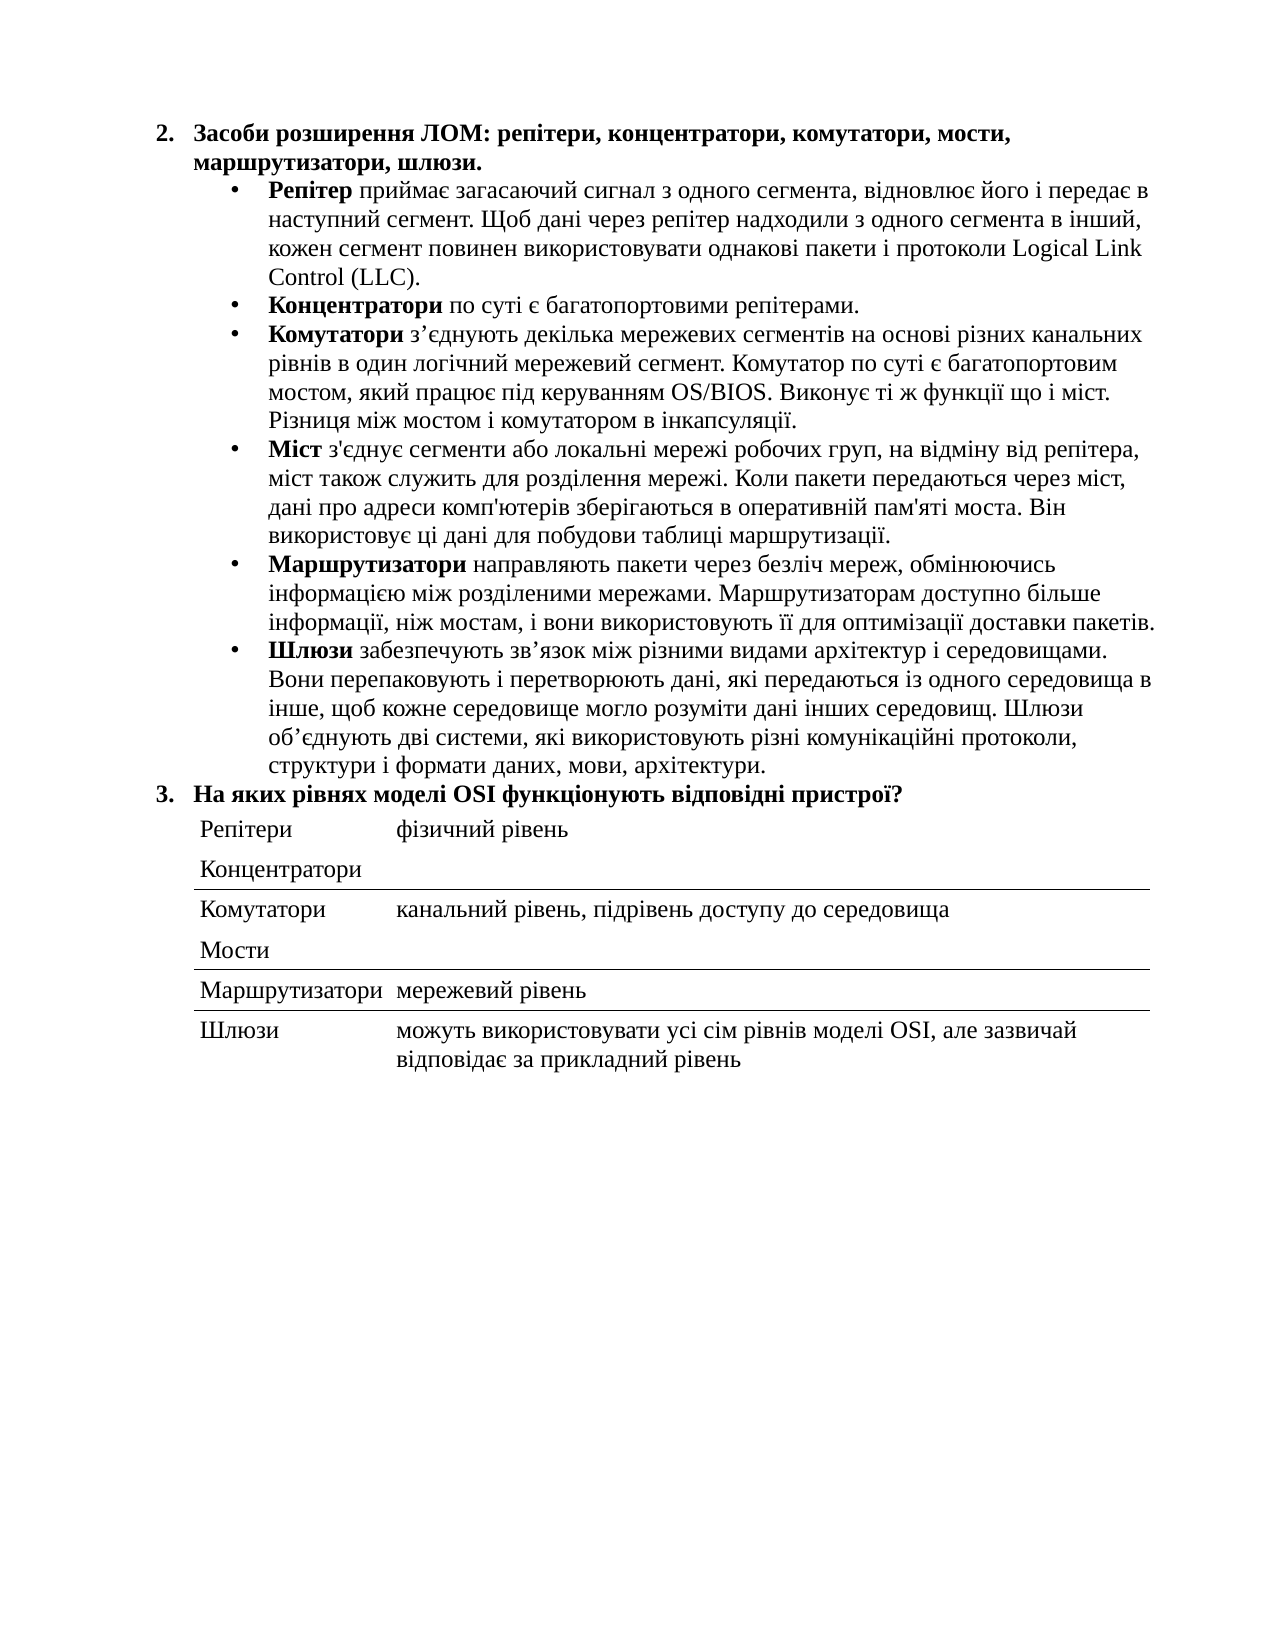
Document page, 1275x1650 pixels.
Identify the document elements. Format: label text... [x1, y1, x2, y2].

list Репітер приймає загасаючий сигнал з одного сегмента, відновлює його і передає в наступний сегмент. Щоб дані через репітер надходили з одного сегмента в інший, кожен сегмент повинен використовувати однакові пакети і протоколи Logical Link Control (LLC). [231, 176, 1157, 291]
list Концентратори по суті є багатопортовими репітерами. [231, 291, 1157, 319]
list Маршрутизатори направляють пакети через безліч мереж, обмінюючись інформацією між розділеними мережами. Маршрутизаторам доступно більше інформації, ніж мостам, і вони використовують її для оптимізації доставки пакетів. [231, 549, 1157, 636]
table_cell Маршрутизатори [194, 970, 390, 1009]
list Шлюзи забезпечують зв’язок між різними видами архітектур і середовищами. Вони перепаковують і перетворюють дані, які передаються із одного середовища в інше, щоб кожне середовище могло розуміти дані інших середовищ. Шлюзи об’єднують дві системи, які використовують різні комунікаційні протоколи, структури і формати даних, мови, архітектури. [231, 636, 1157, 779]
table_cell канальний рівень, підрівень доступу до середовища [390, 890, 1150, 969]
table_cell можуть використовувати усі сім рівнів моделі OSI, але зазвичай відповідає за прикладний рівень [390, 1011, 1150, 1079]
list На яких рівнях моделі OSI функціонують відповідні пристрої? [156, 779, 1157, 808]
table_header Репітери [194, 808, 390, 848]
list Засоби розширення ЛОМ: репітери, концентратори, комутатори, мости, маршрутизатори, шлюзи. [156, 118, 1157, 176]
list Міст з'єднує сегменти або локальні мережі робочих груп, на відміну від репітера, міст також служить для розділення мережі. Коли пакети передаються через міст, дані про адреси комп'ютерів зберігаються в оперативній пам'яті моста. Він використовує ці дані для побудови таблиці маршрутизації. [231, 434, 1157, 549]
table_cell Шлюзи [194, 1011, 390, 1079]
table_cell Концентратори [194, 848, 390, 889]
table_cell Мости [194, 929, 390, 969]
list Комутатори з’єднують декілька мережевих сегментів на основі різних канальних рівнів в один логічний мережевий сегмент. Комутатор по суті є багатопортовим мостом, який працює під керуванням OS/BIOS. Виконує ті ж функції що і міст. Різниця між мостом і комутатором в інкапсуляції. [231, 319, 1157, 434]
table_header фізичний рівень [390, 808, 1150, 889]
table_cell мережевий рівень [390, 970, 1150, 1009]
table_cell Комутатори [194, 890, 390, 929]
